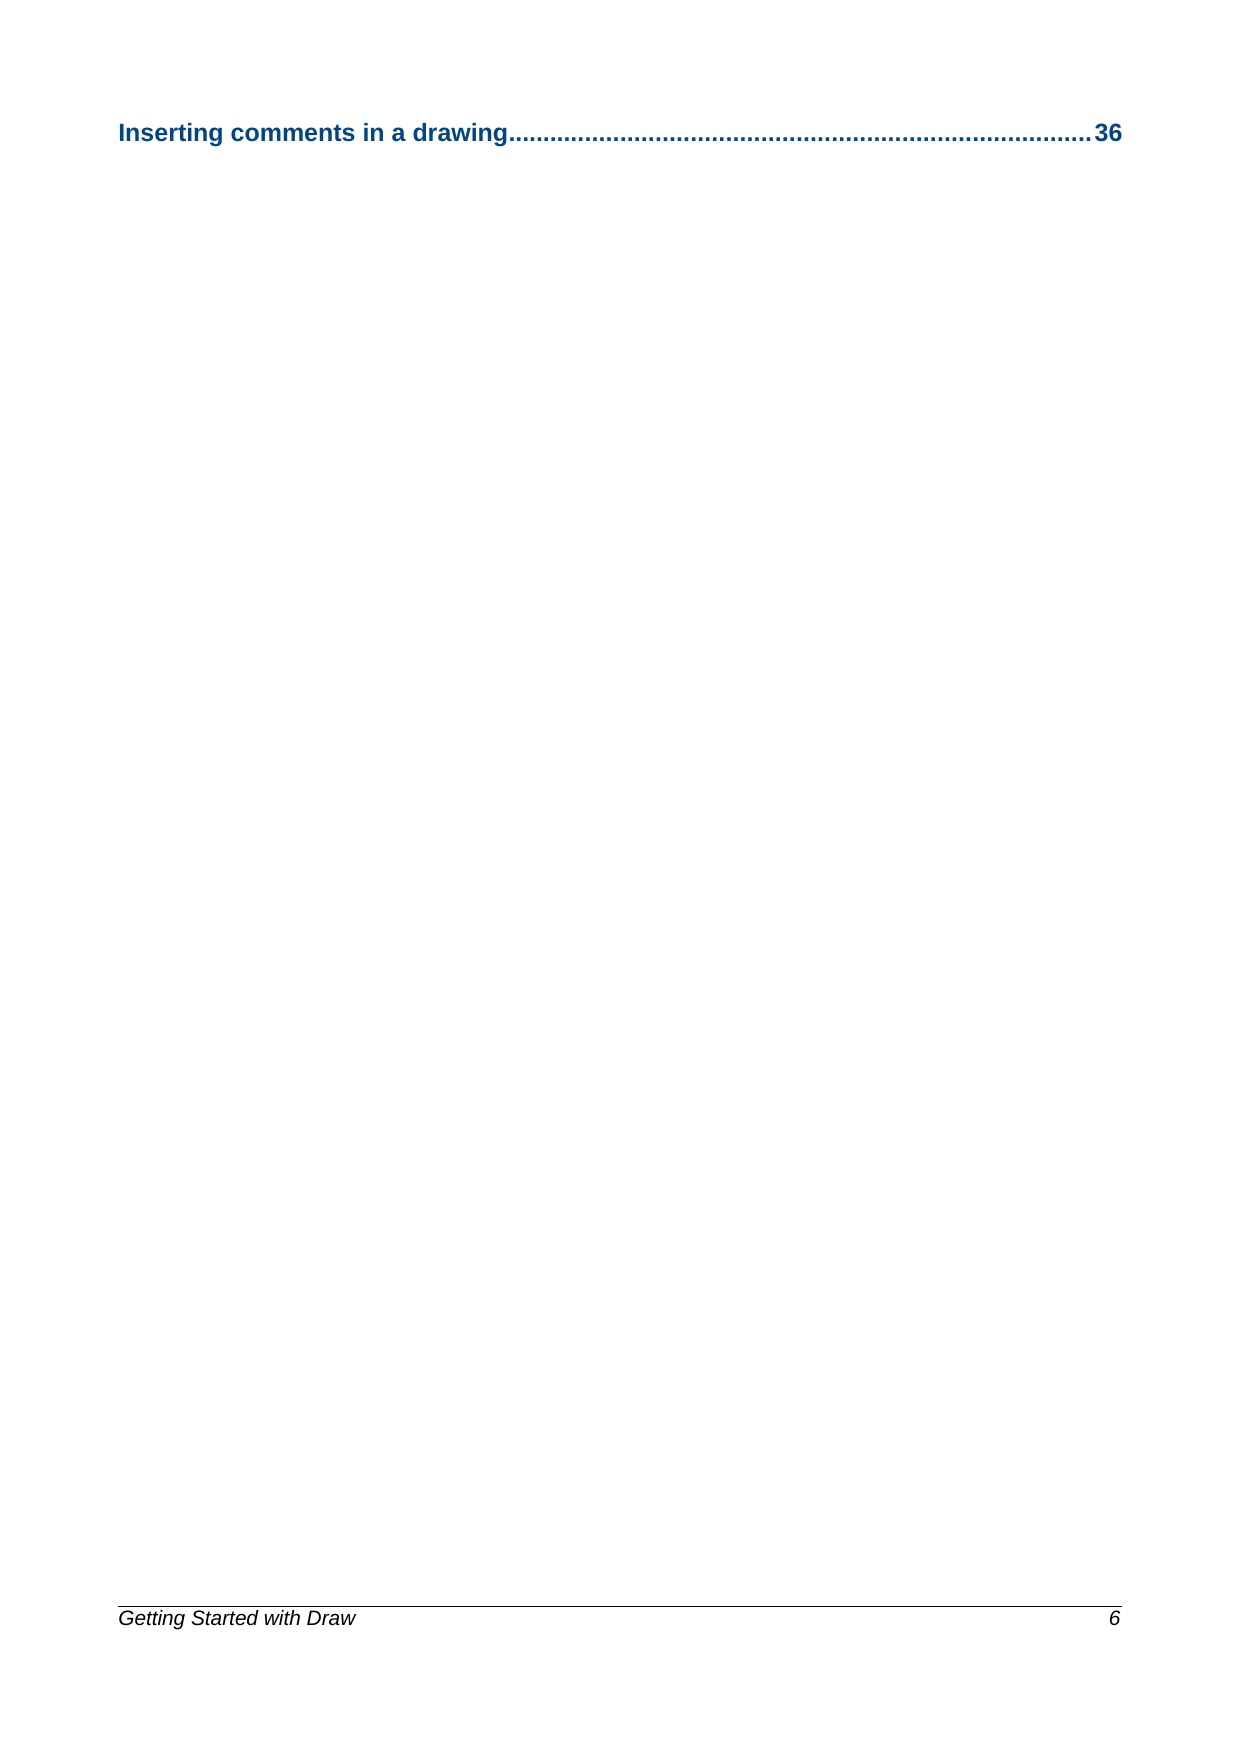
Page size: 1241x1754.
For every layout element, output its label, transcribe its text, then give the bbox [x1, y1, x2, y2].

text Inserting comments in a drawing 36 [118, 118, 1122, 147]
